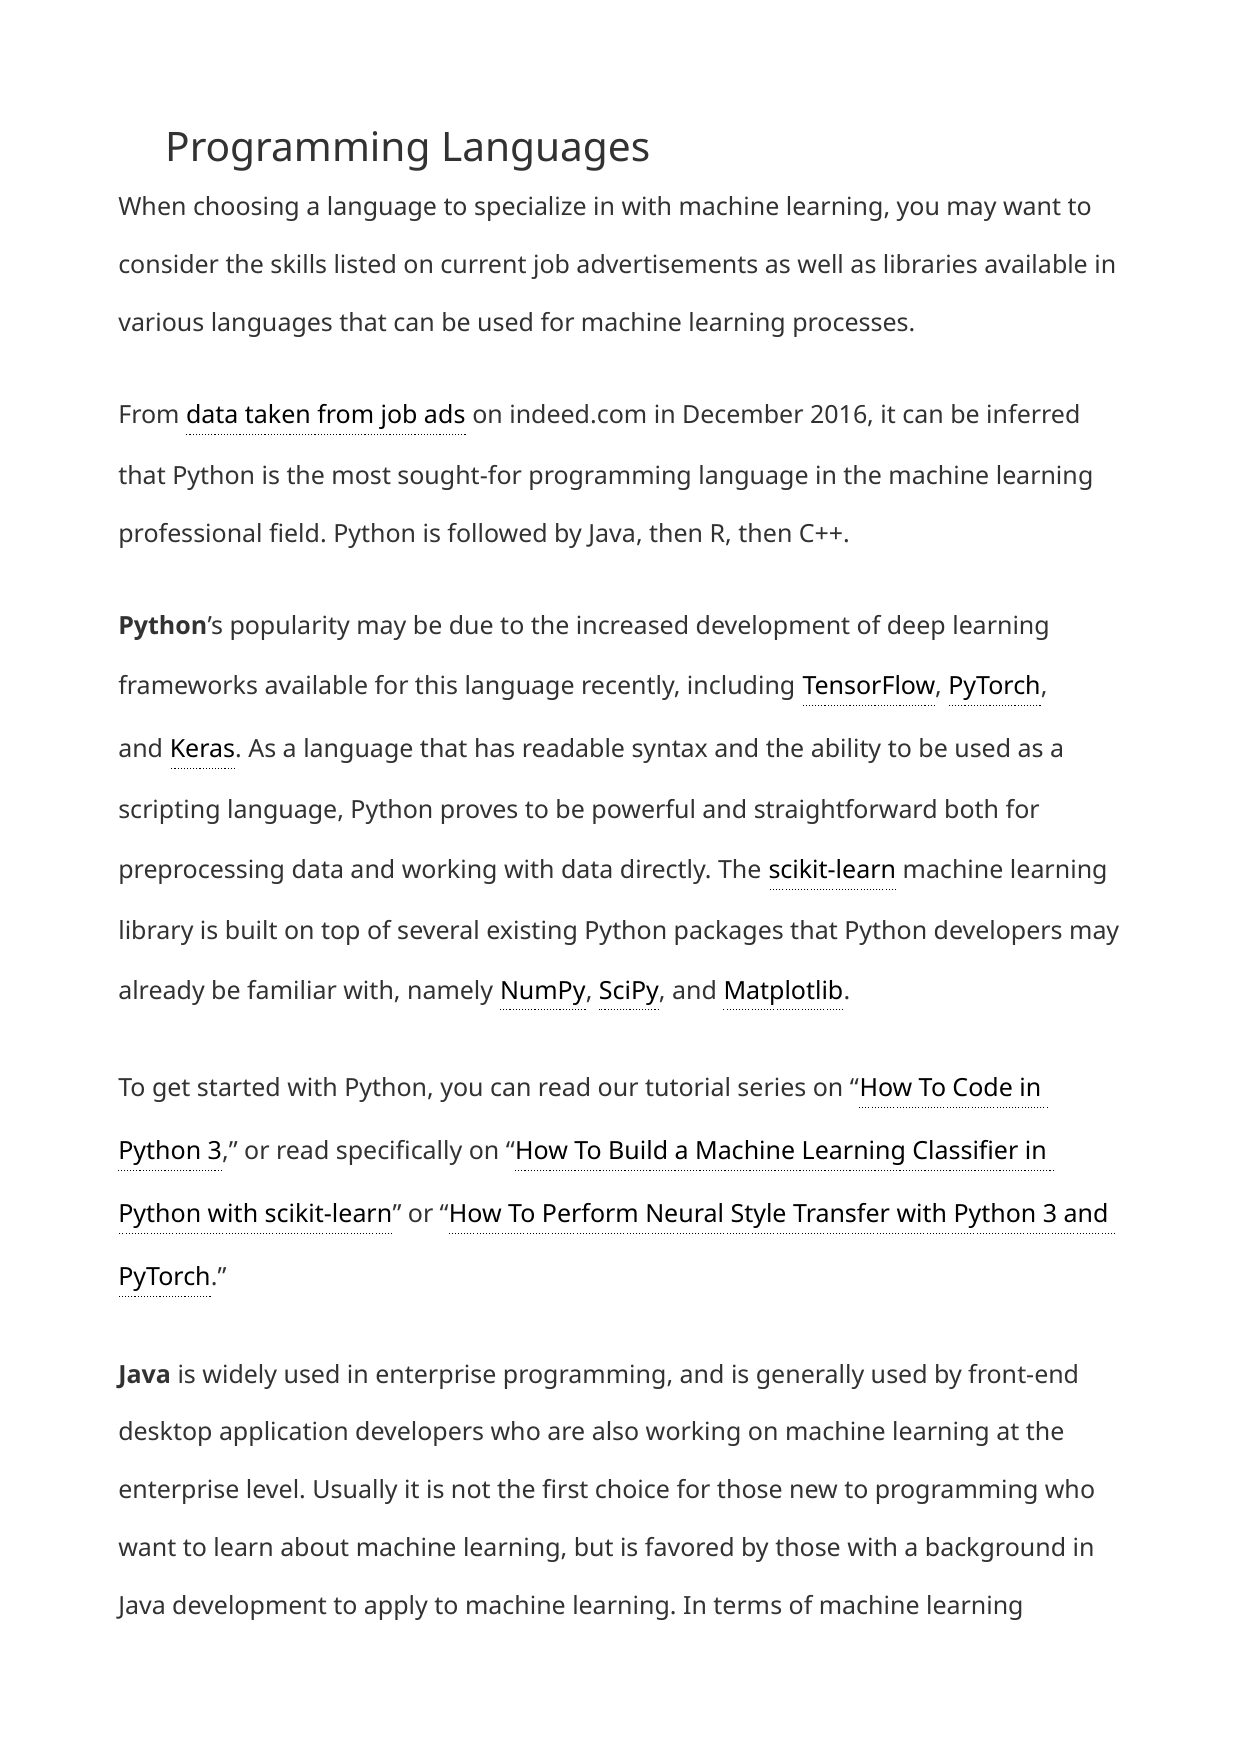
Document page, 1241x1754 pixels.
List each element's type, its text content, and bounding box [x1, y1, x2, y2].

subtitle Programming Languages [165, 118, 1075, 173]
text When choosing a language to specialize in with machine learning, you may want to consider the skills listed on current job advertisements as well as libraries available in various languages that can be used for machine learning processes. [118, 189, 1122, 339]
text Python’s popularity may be due to the increased development of deep learning frameworks available for this language recently, including TensorFlow, PyTorch, and Keras. As a language that has readable syntax and the ability to be used as a scripting language, Python proves to be powerful and straightforward both for preprocessing data and working with data directly. The scikit-learn machine learning library is built on top of several existing Python packages that Python developers may already be familiar with, namely NumPy, SciPy, and Matplotlib. [118, 608, 1122, 1009]
text From data taken from job ads on indeed.com in December 2016, it can be inferred that Python is the most sought-for programming language in the machine learning professional field. Python is followed by Java, then R, then C++. [118, 397, 1122, 549]
text Java is widely used in enterprise programming, and is generally used by front-end desktop application developers who are also working on machine learning at the enterprise level. Usually it is not the first choice for those new to programming who want to learn about machine learning, but is favored by those with a background in Java development to apply to machine learning. In terms of machine learning [118, 1356, 1122, 1622]
text To get started with Python, you can read our tutorial series on “How To Code in Python 3,” or read specifically on “How To Build a Machine Learning Classifier in Python with scikit-learn” or “How To Perform Neural Style Transfer with Python 3 and PyTorch.” [118, 1070, 1122, 1296]
